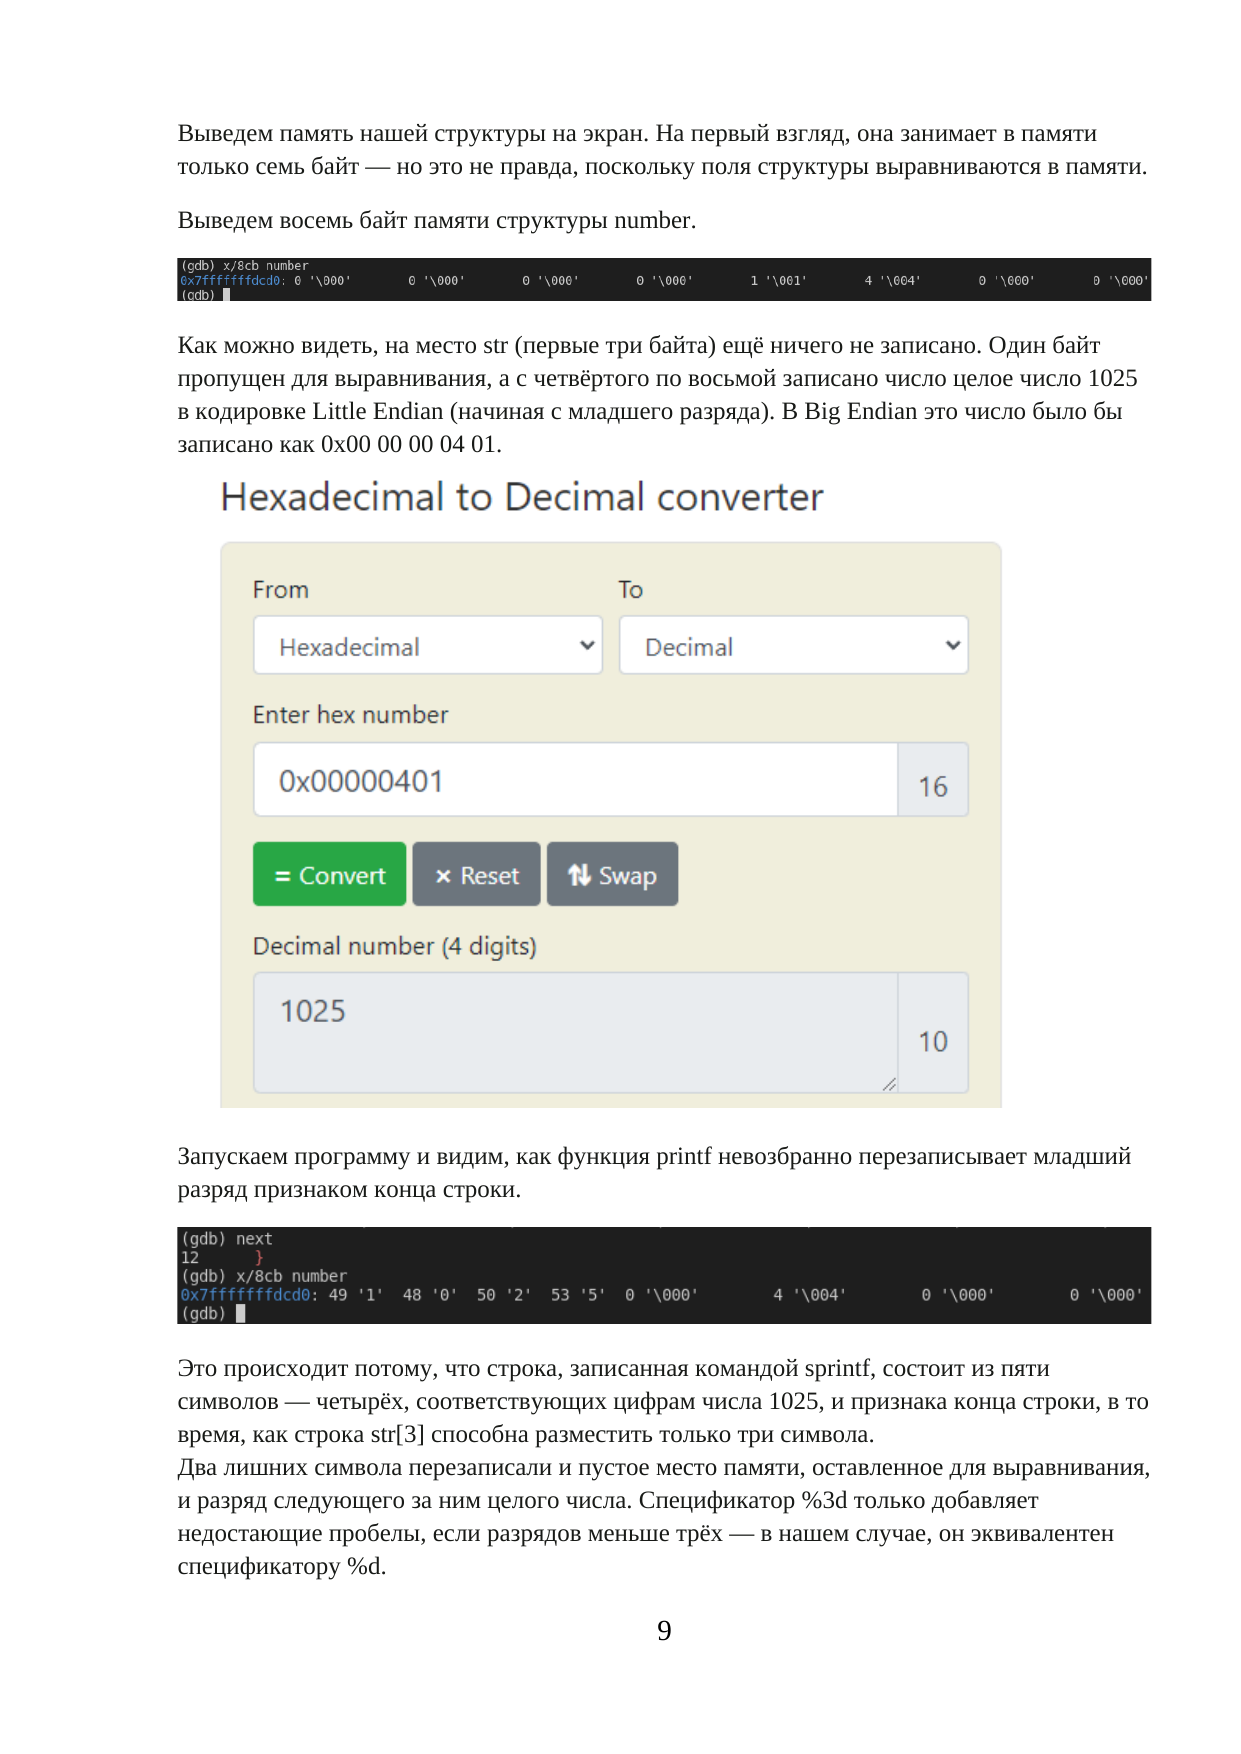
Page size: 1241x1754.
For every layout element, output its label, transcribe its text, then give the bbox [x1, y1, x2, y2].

text Как можно видеть, на место str (первые три байта) ещё ничего не записано. Один байт пропущен для выравнивания, а с четвёртого по восьмой записано число целое число 1025 в кодировке Little Endian (начиная с младшего разряда). В Big Endian это число было бы записано как 0x00 00 00 04 01. Запускаем программу и видим, как функция printf невозбранно перезаписывает младший разряд признаком конца строки. [177, 301, 1152, 1203]
picture [177, 258, 1152, 301]
picture [183, 470, 1010, 1108]
picture [177, 1227, 1152, 1324]
text Это происходит потому, что строка, записанная командой sprintf, состоит из пяти символов — четырёх, соответствующих цифрам числа 1025, и признака конца строки, в то время, как строка str[3] способна разместить только три символа. Два лишних символа перезаписали и пустое место памяти, оставленное для выравнивания, и разряд следующего за ним целого числа. Спецификатор %3d только добавляет недостающие пробелы, если разрядов меньше трёх — в нашем случае, он эквивалентен спецификатору %d. [177, 1324, 1152, 1580]
text Выведем память нашей структуры на экран. На первый взгляд, она занимает в памяти только семь байт — но это не правда, поскольку поля структуры выравниваются в памяти. [177, 118, 1152, 180]
text Выведем восемь байт памяти структуры number. [177, 205, 1152, 234]
